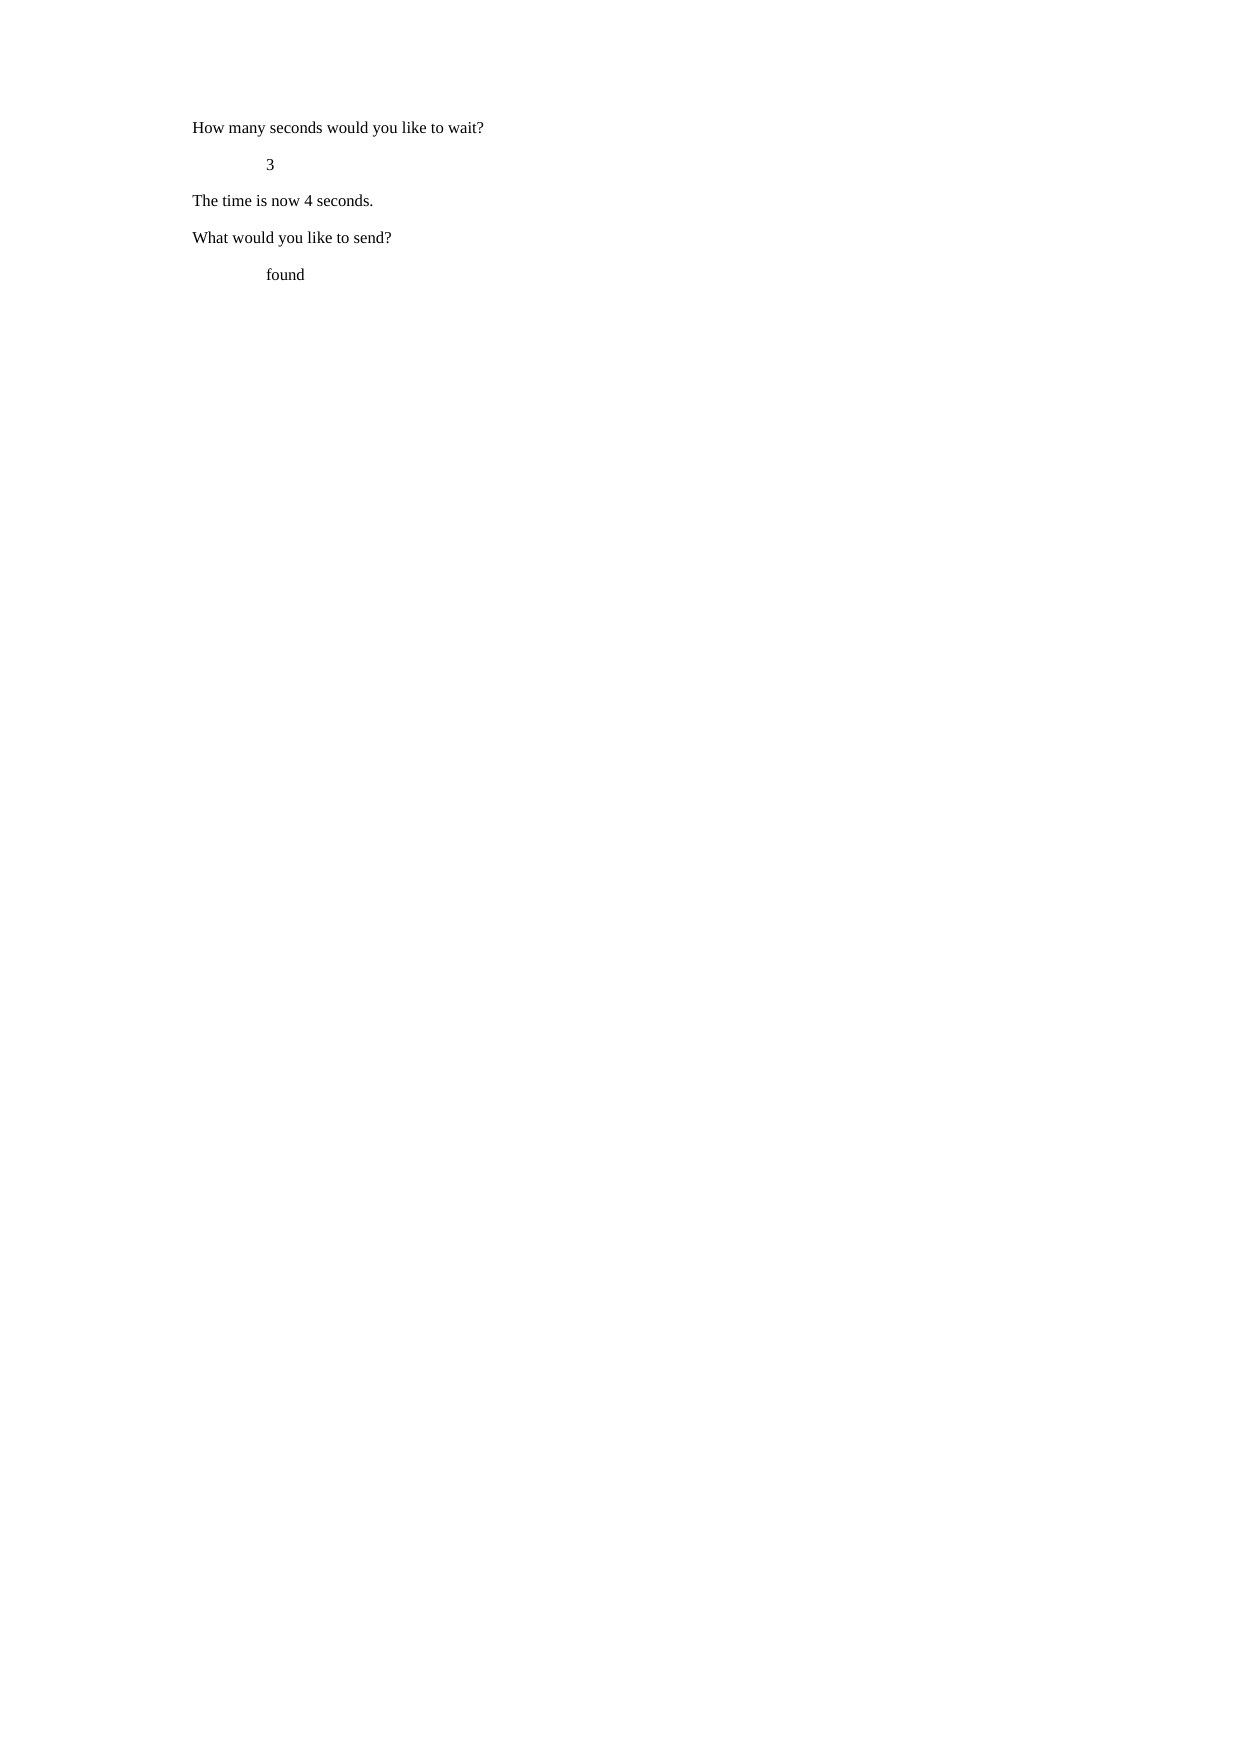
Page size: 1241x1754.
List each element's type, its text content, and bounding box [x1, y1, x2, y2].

text 3 [118, 155, 1122, 174]
text found [118, 264, 1122, 283]
text How many seconds would you like to wait? [118, 118, 1122, 137]
text The time is now 4 seconds. [118, 191, 1122, 210]
text What would you like to send? [118, 228, 1122, 247]
